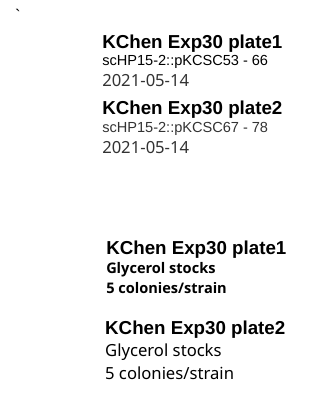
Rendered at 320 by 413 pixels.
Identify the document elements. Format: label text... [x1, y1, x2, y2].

text KChen Exp30 plate2 [102, 97, 284, 119]
text scHP15-2::pKCSC67 - 78 2021-05-14 [102, 119, 284, 158]
text KChen Exp30 plate1 [102, 30, 284, 52]
text ` [15, 6, 304, 25]
text scHP15-2::pKCSC53 - 66 2021-05-14 [102, 52, 284, 91]
